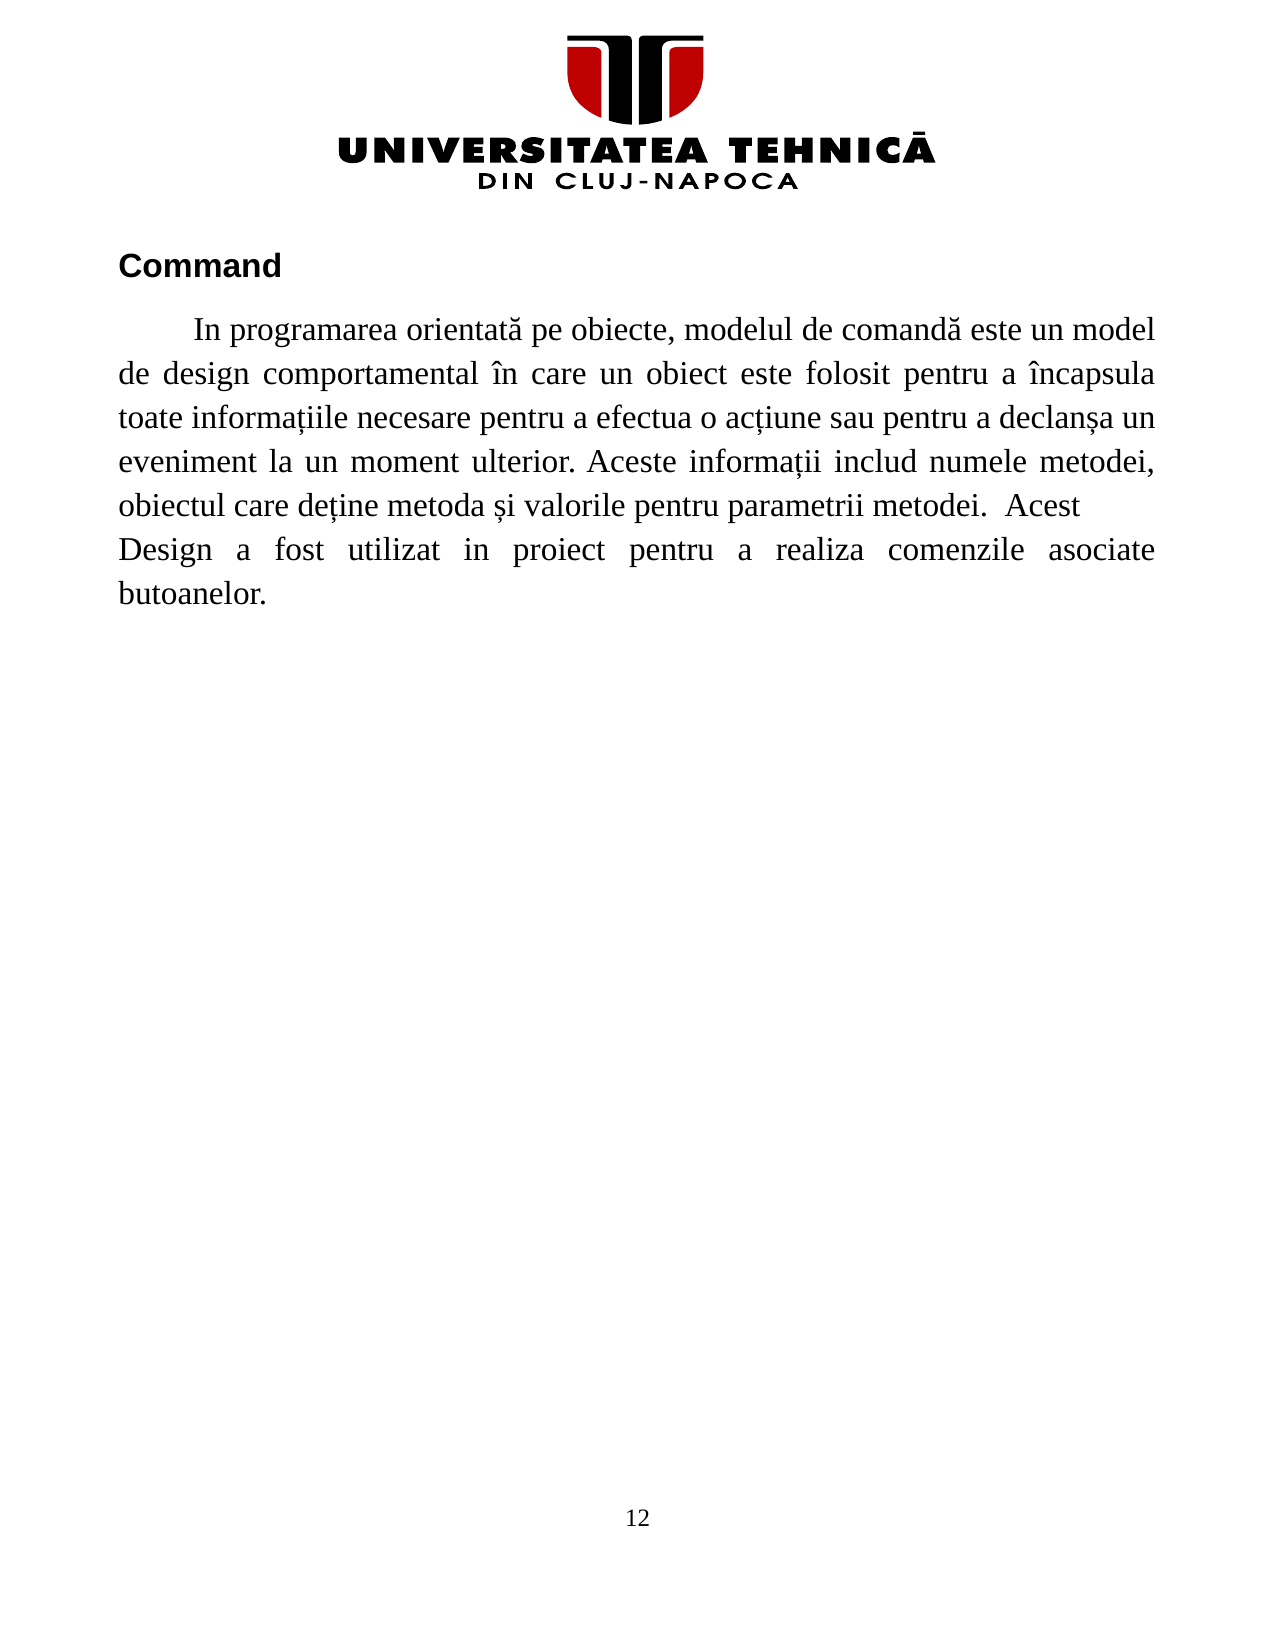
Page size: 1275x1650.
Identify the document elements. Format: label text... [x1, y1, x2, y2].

text In programarea orientată pe obiecte, modelul de comandă este un model de design comportamental în care un obiect este folosit pentru a încapsula toate informațiile necesare pentru a efectua o acțiune sau pentru a declanșa un eveniment la un moment ulterior. Aceste informații includ numele metodei, obiectul care deține metoda și valorile pentru parametrii metodei. Acest Design a fost utilizat in proiect pentru a realiza comenzile asociate butoanelor. [118, 309, 1157, 612]
subtitle Command [118, 246, 1157, 285]
